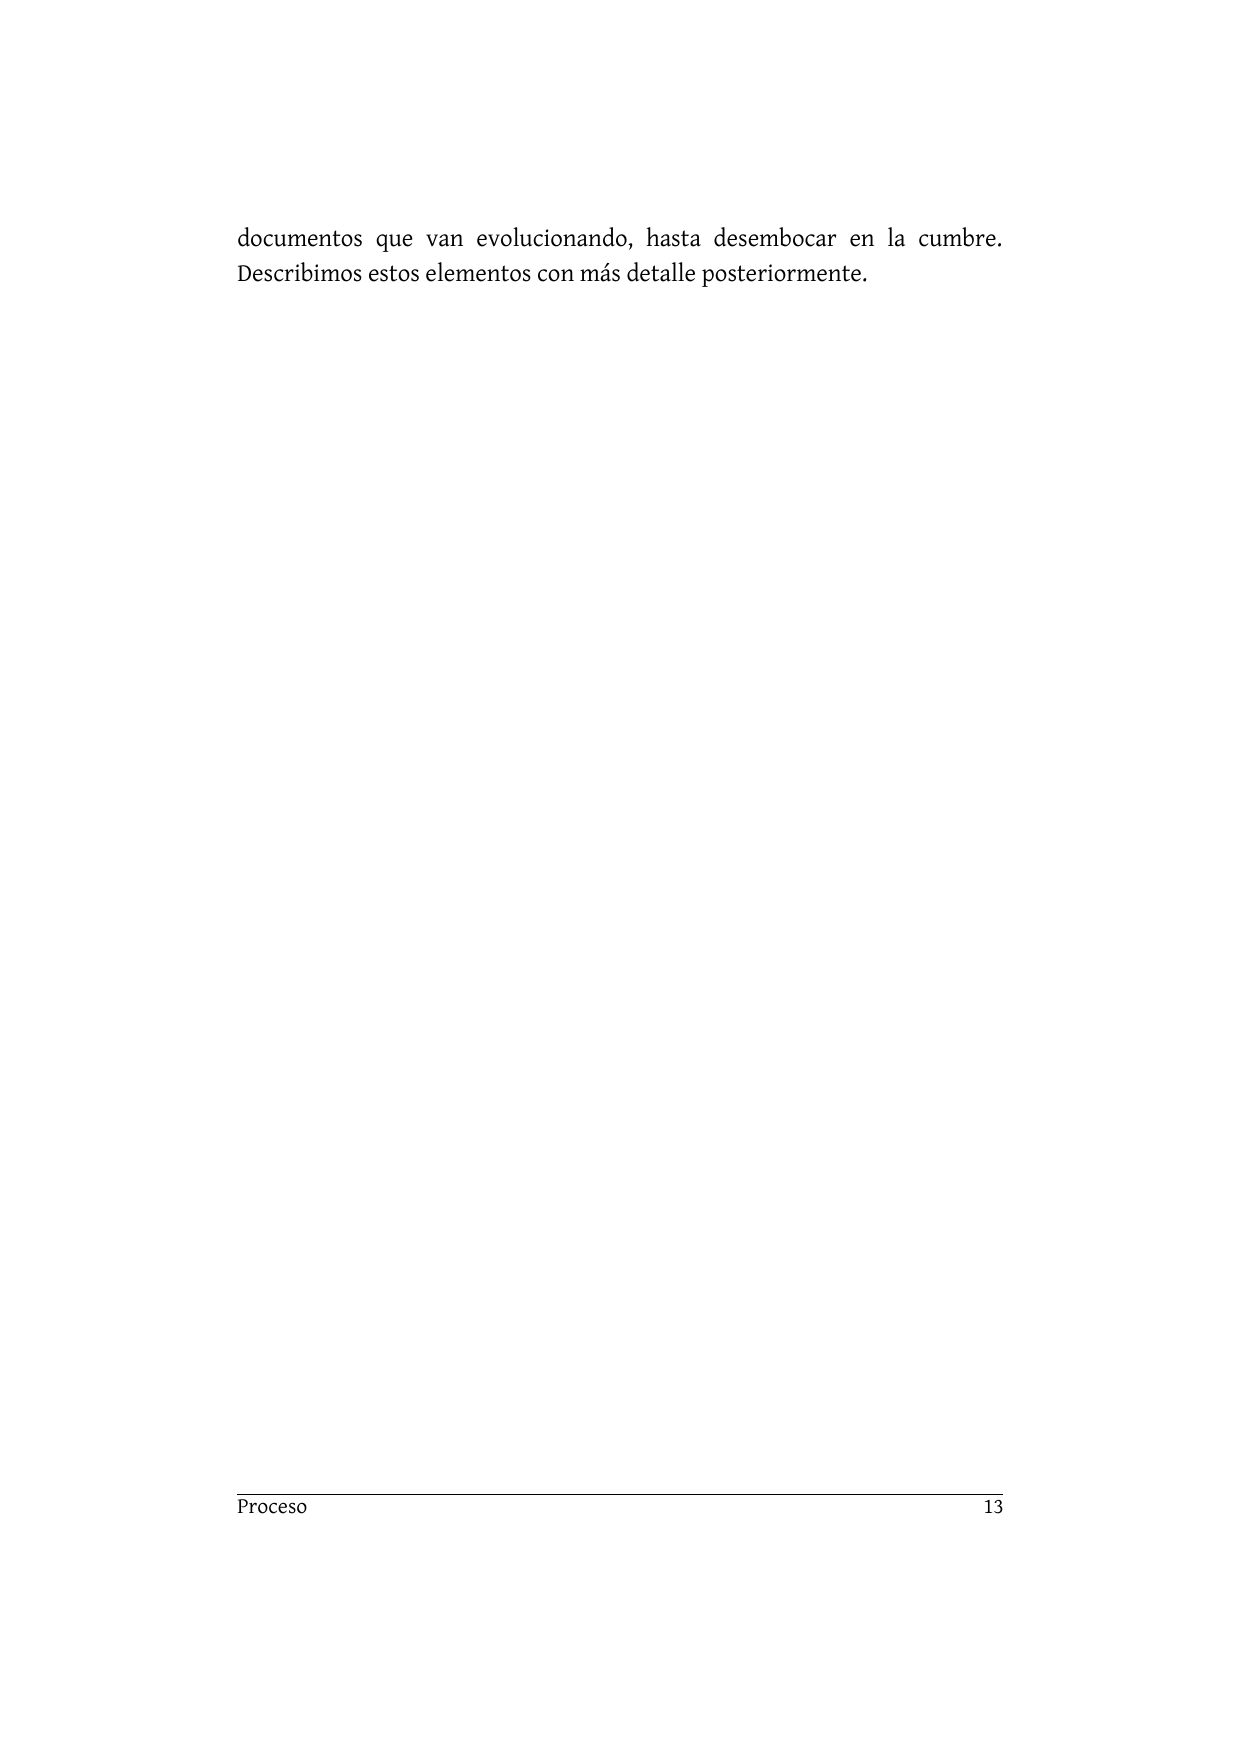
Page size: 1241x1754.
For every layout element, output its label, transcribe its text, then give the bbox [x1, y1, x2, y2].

text documentos que van evolucionando, hasta desembocar en la cumbre. Describimos estos elementos con más detalle posteriormente. [237, 225, 1003, 289]
